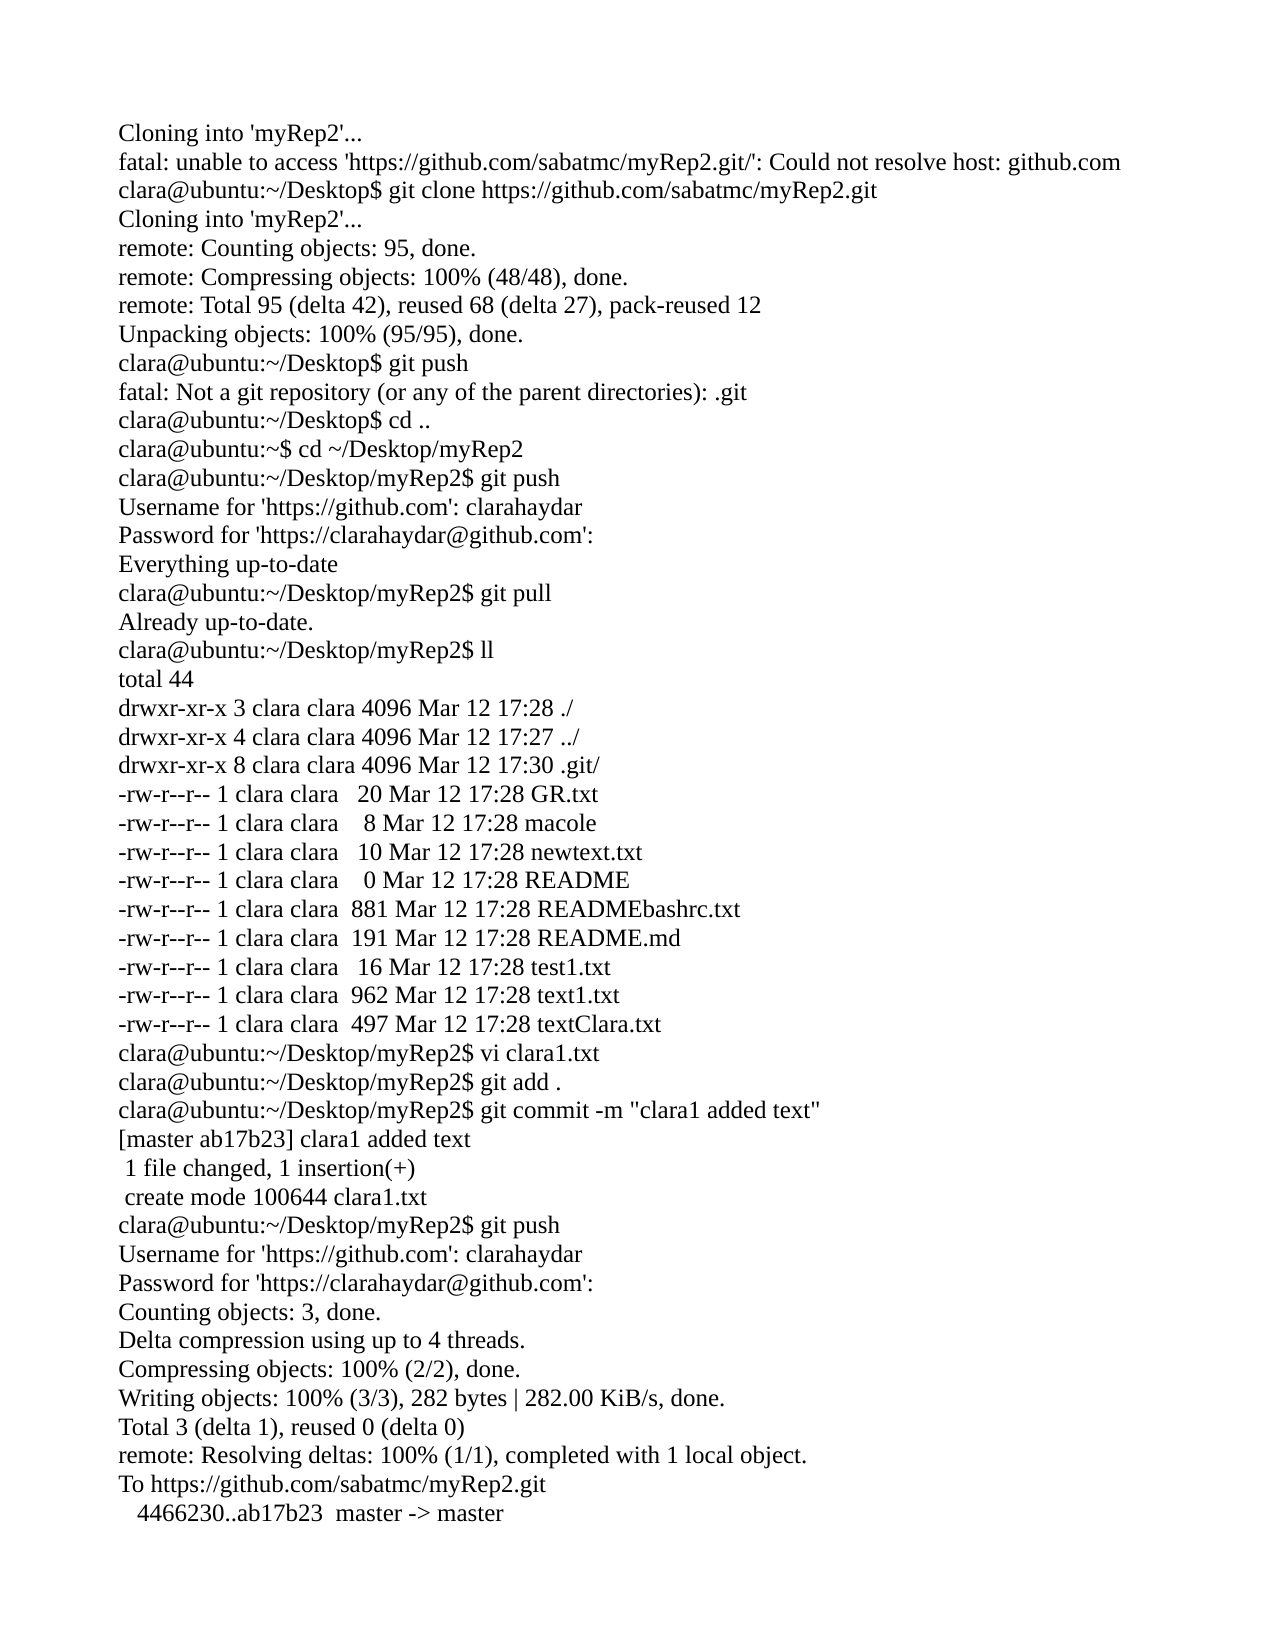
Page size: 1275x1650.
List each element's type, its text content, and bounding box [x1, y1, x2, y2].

text clara@ubuntu:~$ cd ~/Desktop/myRep2 [118, 434, 1157, 463]
text drwxr-xr-x 4 clara clara 4096 Mar 12 17:27 ../ [118, 722, 1157, 751]
text Password for 'https://clarahaydar@github.com': [118, 1268, 1157, 1297]
text clara@ubuntu:~/Desktop/myRep2$ git pull [118, 578, 1157, 607]
text clara@ubuntu:~/Desktop$ git clone https://github.com/sabatmc/myRep2.git [118, 176, 1157, 204]
text Already up-to-date. [118, 607, 1157, 636]
text clara@ubuntu:~/Desktop$ cd .. [118, 406, 1157, 434]
text Total 3 (delta 1), reused 0 (delta 0) [118, 1412, 1157, 1441]
text Password for 'https://clarahaydar@github.com': [118, 521, 1157, 549]
text To https://github.com/sabatmc/myRep2.git [118, 1469, 1157, 1498]
text -rw-r--r-- 1 clara clara 962 Mar 12 17:28 text1.txt [118, 981, 1157, 1009]
text remote: Compressing objects: 100% (48/48), done. [118, 262, 1157, 291]
text remote: Counting objects: 95, done. [118, 233, 1157, 262]
text Username for 'https://github.com': clarahaydar [118, 1239, 1157, 1268]
text Cloning into 'myRep2'... [118, 204, 1157, 233]
text Everything up-to-date [118, 549, 1157, 578]
text total 44 [118, 664, 1157, 693]
text [master ab17b23] clara1 added text [118, 1124, 1157, 1153]
text -rw-r--r-- 1 clara clara 0 Mar 12 17:28 README [118, 866, 1157, 894]
text drwxr-xr-x 8 clara clara 4096 Mar 12 17:30 .git/ [118, 751, 1157, 779]
text 1 file changed, 1 insertion(+) [118, 1153, 1157, 1182]
text -rw-r--r-- 1 clara clara 20 Mar 12 17:28 GR.txt [118, 779, 1157, 808]
text clara@ubuntu:~/Desktop$ git push [118, 348, 1157, 377]
text clara@ubuntu:~/Desktop/myRep2$ git add . [118, 1067, 1157, 1096]
text clara@ubuntu:~/Desktop/myRep2$ ll [118, 636, 1157, 664]
text clara@ubuntu:~/Desktop/myRep2$ git push [118, 1211, 1157, 1239]
text Compressing objects: 100% (2/2), done. [118, 1354, 1157, 1383]
text clara@ubuntu:~/Desktop/myRep2$ git commit -m "clara1 added text" [118, 1096, 1157, 1124]
text -rw-r--r-- 1 clara clara 497 Mar 12 17:28 textClara.txt [118, 1009, 1157, 1038]
text -rw-r--r-- 1 clara clara 881 Mar 12 17:28 READMEbashrc.txt [118, 894, 1157, 923]
text -rw-r--r-- 1 clara clara 191 Mar 12 17:28 README.md [118, 923, 1157, 952]
text drwxr-xr-x 3 clara clara 4096 Mar 12 17:28 ./ [118, 693, 1157, 722]
text Cloning into 'myRep2'... [118, 118, 1157, 147]
text -rw-r--r-- 1 clara clara 16 Mar 12 17:28 test1.txt [118, 952, 1157, 981]
text -rw-r--r-- 1 clara clara 10 Mar 12 17:28 newtext.txt [118, 837, 1157, 866]
text Delta compression using up to 4 threads. [118, 1326, 1157, 1354]
text clara@ubuntu:~/Desktop/myRep2$ vi clara1.txt [118, 1038, 1157, 1067]
text Writing objects: 100% (3/3), 282 bytes | 282.00 KiB/s, done. [118, 1383, 1157, 1412]
text fatal: Not a git repository (or any of the parent directories): .git [118, 377, 1157, 406]
text Counting objects: 3, done. [118, 1297, 1157, 1326]
text fatal: unable to access 'https://github.com/sabatmc/myRep2.git/': Could not resolve host: github.com [118, 147, 1157, 176]
text 4466230..ab17b23 master -> master [118, 1498, 1157, 1527]
text remote: Resolving deltas: 100% (1/1), completed with 1 local object. [118, 1441, 1157, 1469]
text remote: Total 95 (delta 42), reused 68 (delta 27), pack-reused 12 [118, 291, 1157, 319]
text Unpacking objects: 100% (95/95), done. [118, 319, 1157, 348]
text Username for 'https://github.com': clarahaydar [118, 492, 1157, 521]
text -rw-r--r-- 1 clara clara 8 Mar 12 17:28 macole [118, 808, 1157, 837]
text create mode 100644 clara1.txt [118, 1182, 1157, 1211]
text clara@ubuntu:~/Desktop/myRep2$ git push [118, 463, 1157, 492]
